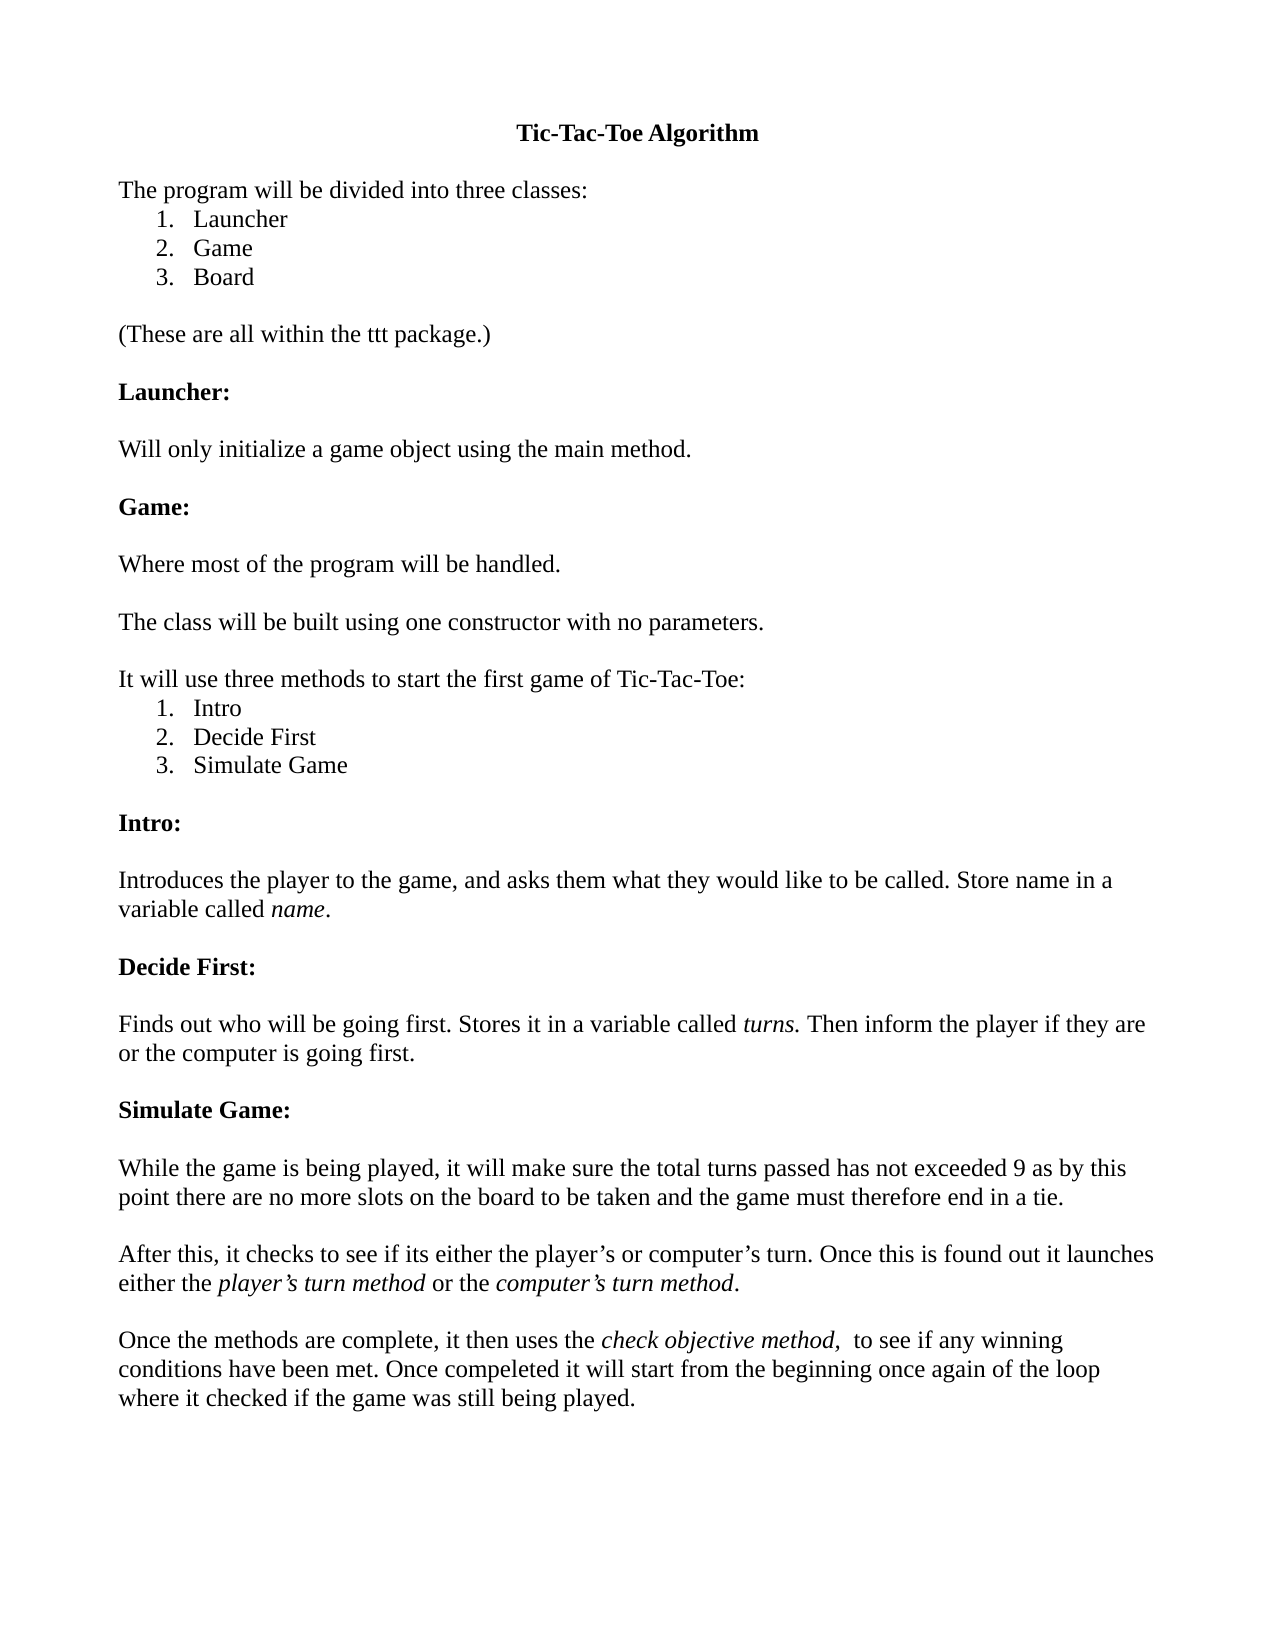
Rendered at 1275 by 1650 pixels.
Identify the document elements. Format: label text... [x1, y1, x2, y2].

list Launcher [156, 204, 1157, 233]
text Game: [118, 492, 1157, 521]
list Board [156, 262, 1157, 291]
text Simulate Game: [118, 1096, 1157, 1124]
text The program will be divided into three classes: [118, 176, 1157, 204]
text Decide First: [118, 952, 1157, 981]
list Decide First [156, 722, 1157, 751]
text The class will be built using one constructor with no parameters. [118, 607, 1157, 636]
text It will use three methods to start the first game of Tic-Tac-Toe: [118, 664, 1157, 693]
text Where most of the program will be handled. [118, 549, 1157, 578]
text While the game is being played, it will make sure the total turns passed has not exceeded 9 as by this point there are no more slots on the board to be taken and the game must therefore end in a tie. [118, 1153, 1157, 1211]
text Tic-Tac-Toe Algorithm [118, 118, 1157, 147]
text After this, it checks to see if its either the player’s or computer’s turn. Once this is found out it launches either the player’s turn method or the computer’s turn method. [118, 1239, 1157, 1297]
text Launcher: [118, 377, 1157, 406]
text Introduces the player to the game, and asks them what they would like to be called. Store name in a variable called name. [118, 866, 1157, 923]
list Game [156, 233, 1157, 262]
text (These are all within the ttt package.) [118, 319, 1157, 348]
text Once the methods are complete, it then uses the check objective method, to see if any winning conditions have been met. Once compeleted it will start from the beginning once again of the loop where it checked if the game was still being played. [118, 1326, 1157, 1412]
text Intro: [118, 808, 1157, 837]
list Simulate Game [156, 751, 1157, 779]
text Will only initialize a game object using the main method. [118, 434, 1157, 463]
text Finds out who will be going first. Stores it in a variable called turns. Then inform the player if they are or the computer is going first. [118, 1009, 1157, 1067]
list Intro [156, 693, 1157, 722]
